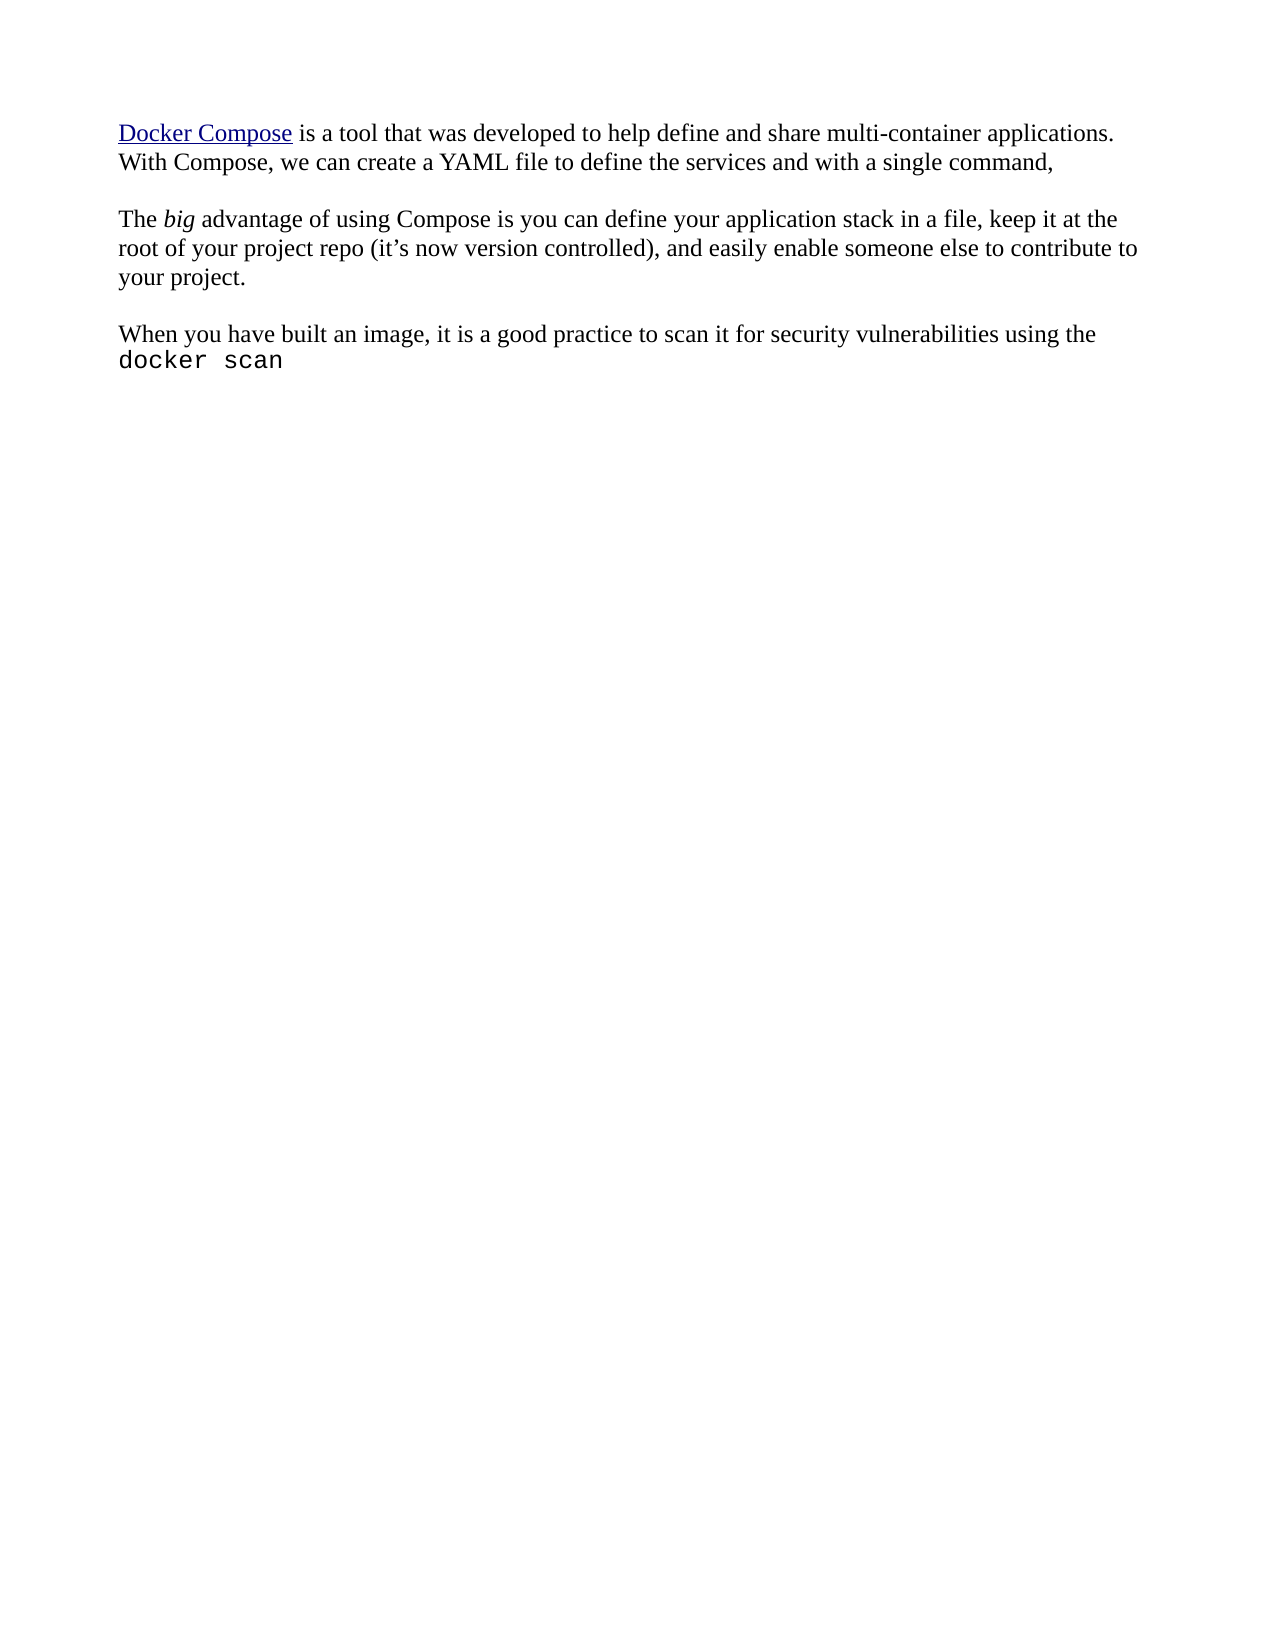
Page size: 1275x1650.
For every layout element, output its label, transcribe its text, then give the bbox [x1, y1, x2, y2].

text Docker Compose is a tool that was developed to help define and share multi-container applications. With Compose, we can create a YAML file to define the services and with a single command, [118, 118, 1157, 176]
text The big advantage of using Compose is you can define your application stack in a file, keep it at the root of your project repo (it’s now version controlled), and easily enable someone else to contribute to your project. [118, 204, 1157, 291]
text When you have built an image, it is a good practice to scan it for security vulnerabilities using the docker scan [118, 319, 1157, 376]
